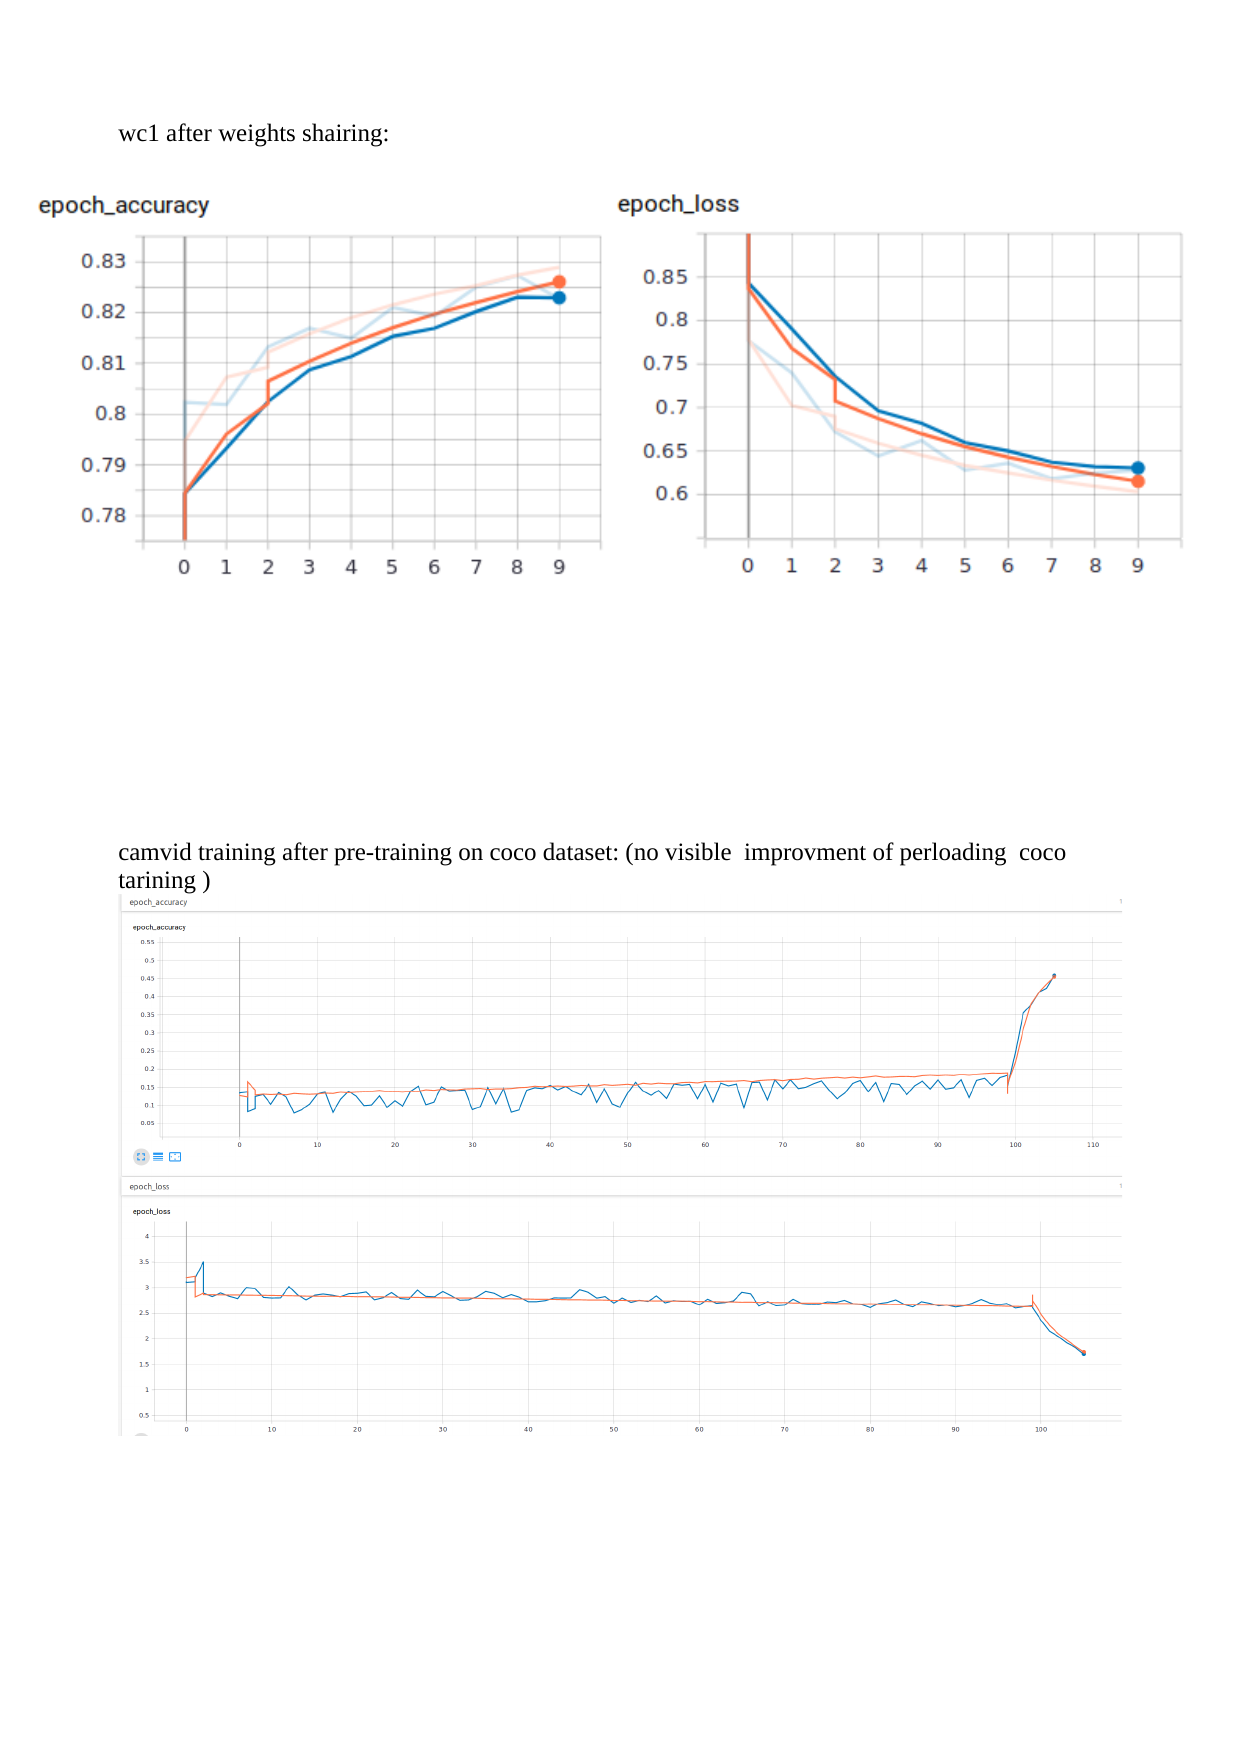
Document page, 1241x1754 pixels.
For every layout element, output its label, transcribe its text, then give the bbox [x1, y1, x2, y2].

picture [20, 175, 1199, 582]
text camvid training after pre-training on coco dataset: (no visible improvment of perloading coco tarining ) [118, 837, 1122, 894]
picture [118, 894, 1123, 1436]
text wc1 after weights shairing: [118, 118, 1122, 147]
